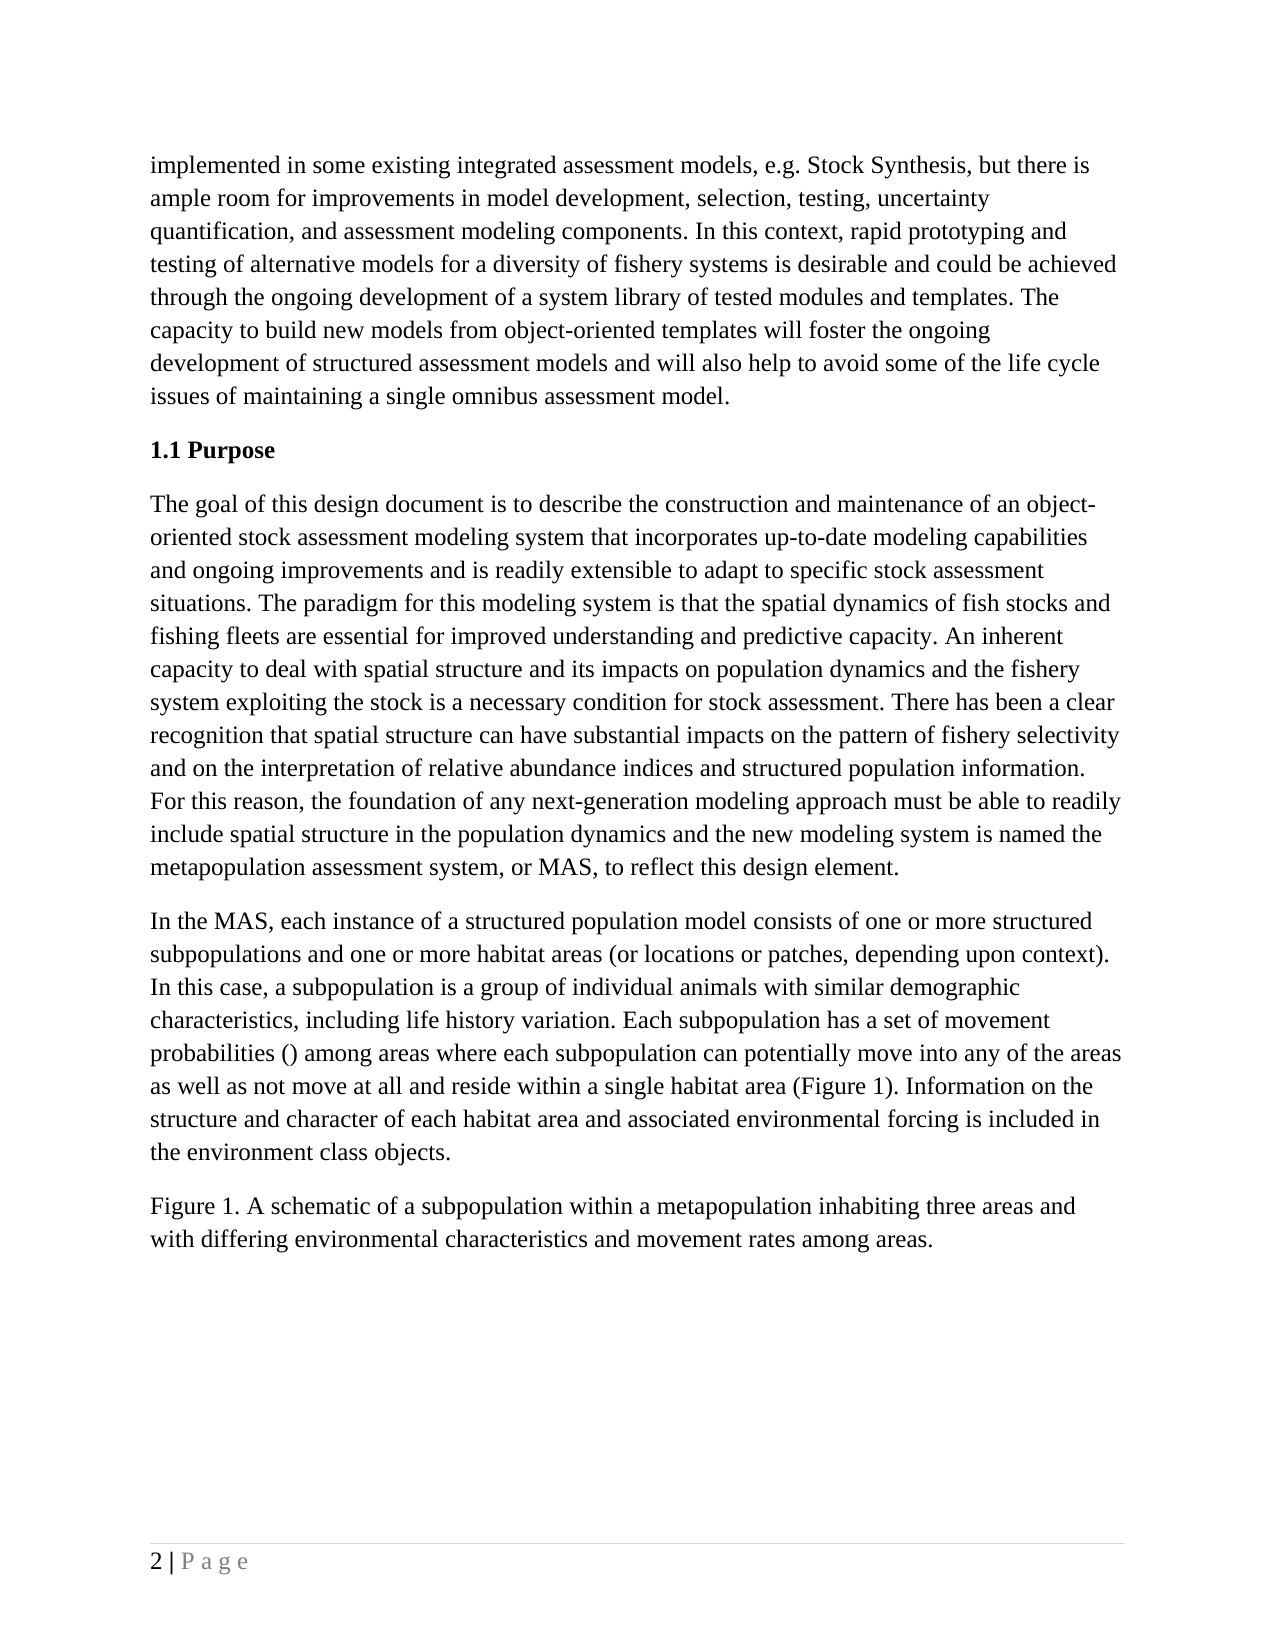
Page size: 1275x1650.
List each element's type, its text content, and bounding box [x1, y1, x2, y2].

text Figure 1. A schematic of a subpopulation within a metapopulation inhabiting three areas and with differing environmental characteristics and movement rates among areas. [150, 1191, 1125, 1253]
text The goal of this design document is to describe the construction and maintenance of an object-oriented stock assessment modeling system that incorporates up-to-date modeling capabilities and ongoing improvements and is readily extensible to adapt to specific stock assessment situations. The paradigm for this modeling system is that the spatial dynamics of fish stocks and fishing fleets are essential for improved understanding and predictive capacity. An inherent capacity to deal with spatial structure and its impacts on population dynamics and the fishery system exploiting the stock is a necessary condition for stock assessment. There has been a clear recognition that spatial structure can have substantial impacts on the pattern of fishery selectivity and on the interpretation of relative abundance indices and structured population information. For this reason, the foundation of any next-generation modeling approach must be able to readily include spatial structure in the population dynamics and the new modeling system is named the metapopulation assessment system, or MAS, to reflect this design element. [150, 489, 1125, 881]
text 1.1 Purpose [150, 435, 1125, 464]
text implemented in some existing integrated assessment models, e.g. Stock Synthesis, but there is ample room for improvements in model development, selection, testing, uncertainty quantification, and assessment modeling components. In this context, rapid prototyping and testing of alternative models for a diversity of fishery systems is desirable and could be achieved through the ongoing development of a system library of tested modules and templates. The capacity to build new models from object-oriented templates will foster the ongoing development of structured assessment models and will also help to avoid some of the life cycle issues of maintaining a single omnibus assessment model. [150, 150, 1125, 410]
text In the MAS, each instance of a structured population model consists of one or more structured subpopulations and one or more habitat areas (or locations or patches, depending upon context). In this case, a subpopulation is a group of individual animals with similar demographic characteristics, including life history variation. Each subpopulation has a set of movement probabilities () among areas where each subpopulation can potentially move into any of the areas as well as not move at all and reside within a single habitat area (Figure 1). Information on the structure and character of each habitat area and associated environmental forcing is included in the environment class objects. [150, 906, 1125, 1166]
